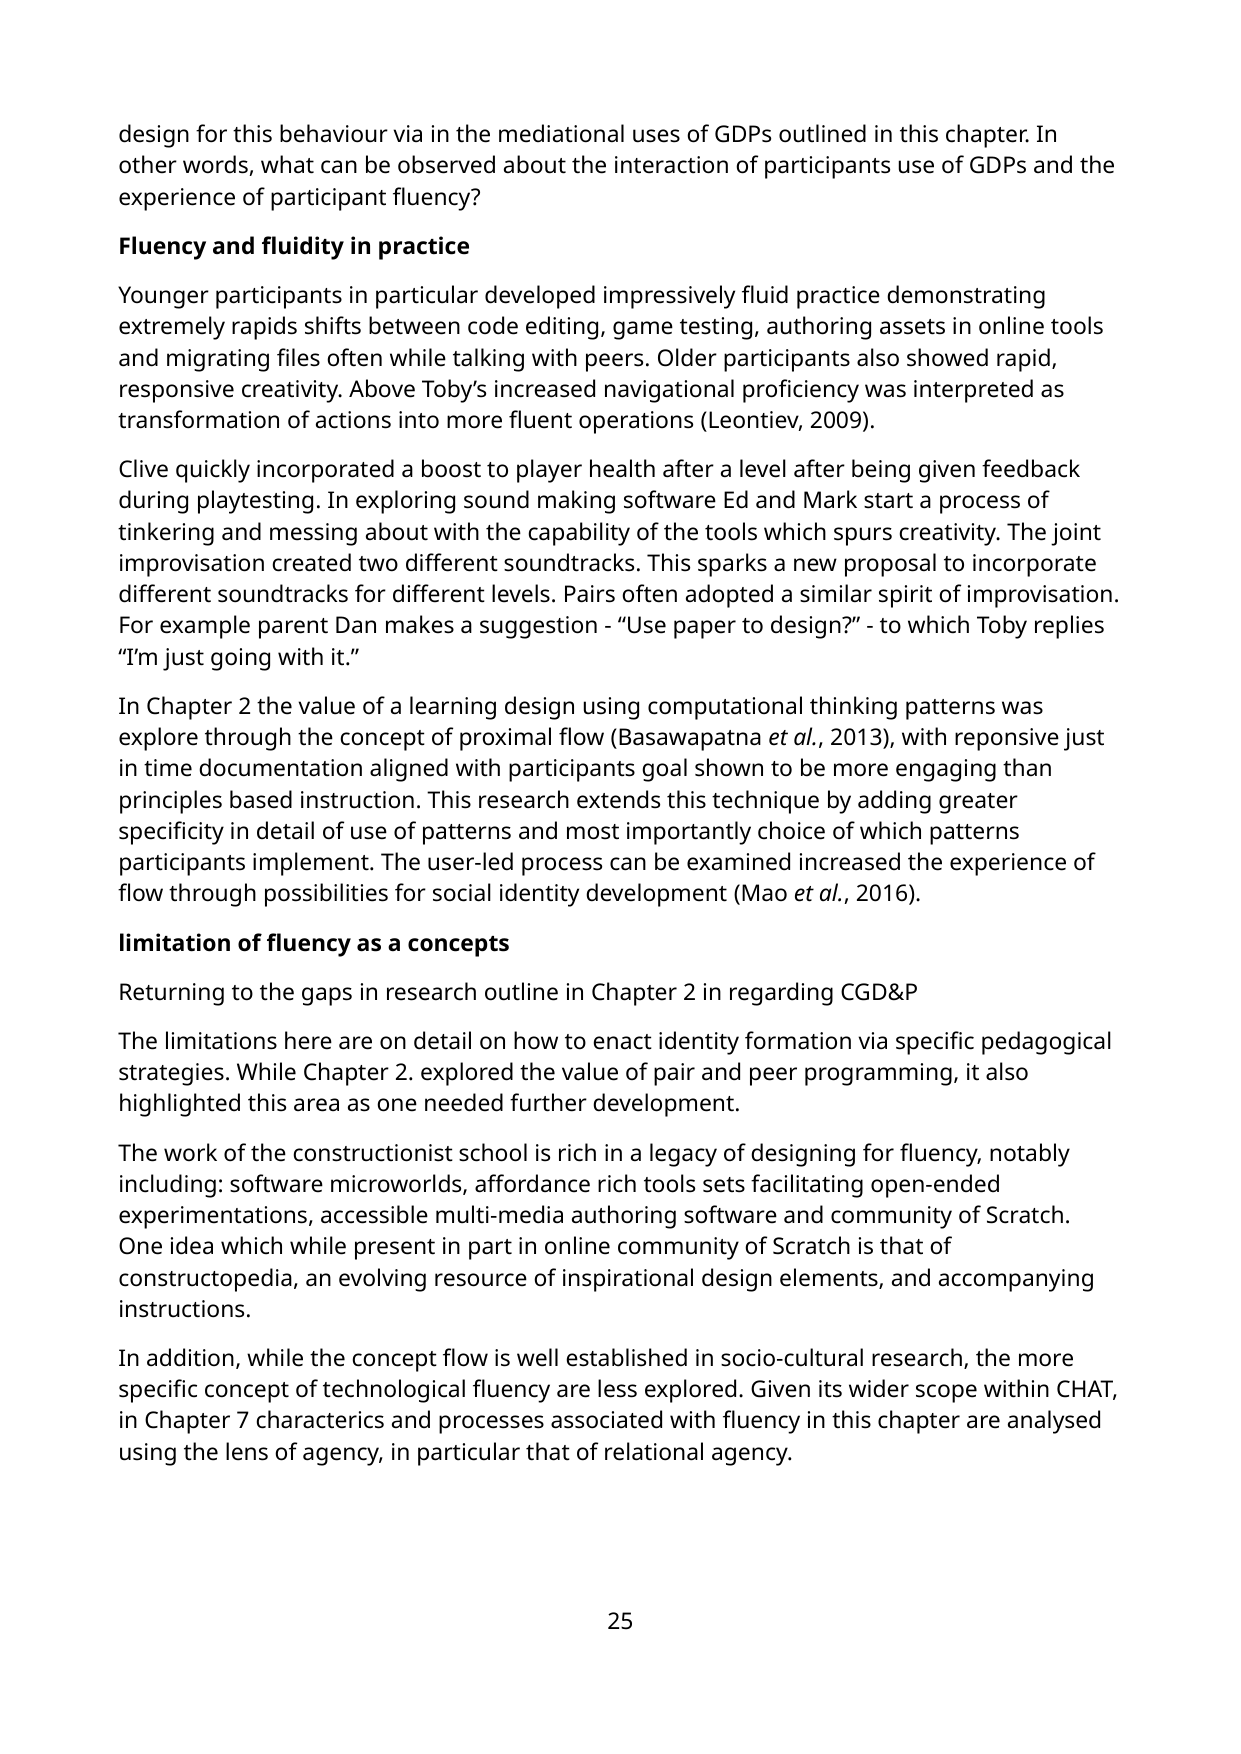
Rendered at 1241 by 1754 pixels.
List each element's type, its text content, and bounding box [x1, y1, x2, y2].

text In addition, while the concept flow is well established in socio-cultural research, the more specific concept of technological fluency are less explored. Given its wider scope within CHAT, in Chapter 7 characterics and processes associated with fluency in this chapter are analysed using the lens of agency, in particular that of relational agency. [118, 1342, 1122, 1467]
text Younger participants in particular developed impressively fluid practice demonstrating extremely rapids shifts between code editing, game testing, authoring assets in online tools and migrating files often while talking with peers. Older participants also showed rapid, responsive creativity. Above Toby’s increased navigational proficiency was interpreted as transformation of actions into more fluent operations (Leontiev, 2009). [118, 279, 1122, 435]
text design for this behaviour via in the mediational uses of GDPs outlined in this chapter. In other words, what can be observed about the interaction of participants use of GDPs and the experience of participant fluency? [118, 118, 1122, 212]
text limitation of fluency as a concepts [118, 926, 1122, 958]
text The work of the constructionist school is rich in a legacy of designing for fluency, notably including: software microworlds, affordance rich tools sets facilitating open-ended experimentations, accessible multi-media authoring software and community of Scratch. One idea which while present in part in online community of Scratch is that of constructopedia, an evolving resource of inspirational design elements, and accompanying instructions. [118, 1136, 1122, 1324]
text Clive quickly incorporated a boost to player health after a level after being given feedback during playtesting. In exploring sound making software Ed and Mark start a process of tinkering and messing about with the capability of the tools which spurs creativity. The joint improvisation created two different soundtracks. This sparks a new proposal to incorporate different soundtracks for different levels. Pairs often adopted a similar spirit of improvisation. For example parent Dan makes a suggestion - “Use paper to design?” - to which Toby replies “I’m just going with it.” [118, 453, 1122, 672]
text Returning to the gaps in research outline in Chapter 2 in regarding CGD&P [118, 976, 1122, 1007]
text Fluency and fluidity in practice [118, 230, 1122, 261]
text The limitations here are on detail on how to enact identity formation via specific pedagogical strategies. While Chapter 2. explored the value of pair and peer programming, it also highlighted this area as one needed further development. [118, 1025, 1122, 1118]
text In Chapter 2 the value of a learning design using computational thinking patterns was explore through the concept of proximal flow (Basawapatna et al., 2013), with reponsive just in time documentation aligned with participants goal shown to be more engaging than principles based instruction. This research extends this technique by adding greater specificity in detail of use of patterns and most importantly choice of which patterns participants implement. The user-led process can be examined increased the experience of flow through possibilities for social identity development (Mao et al., 2016). [118, 690, 1122, 908]
